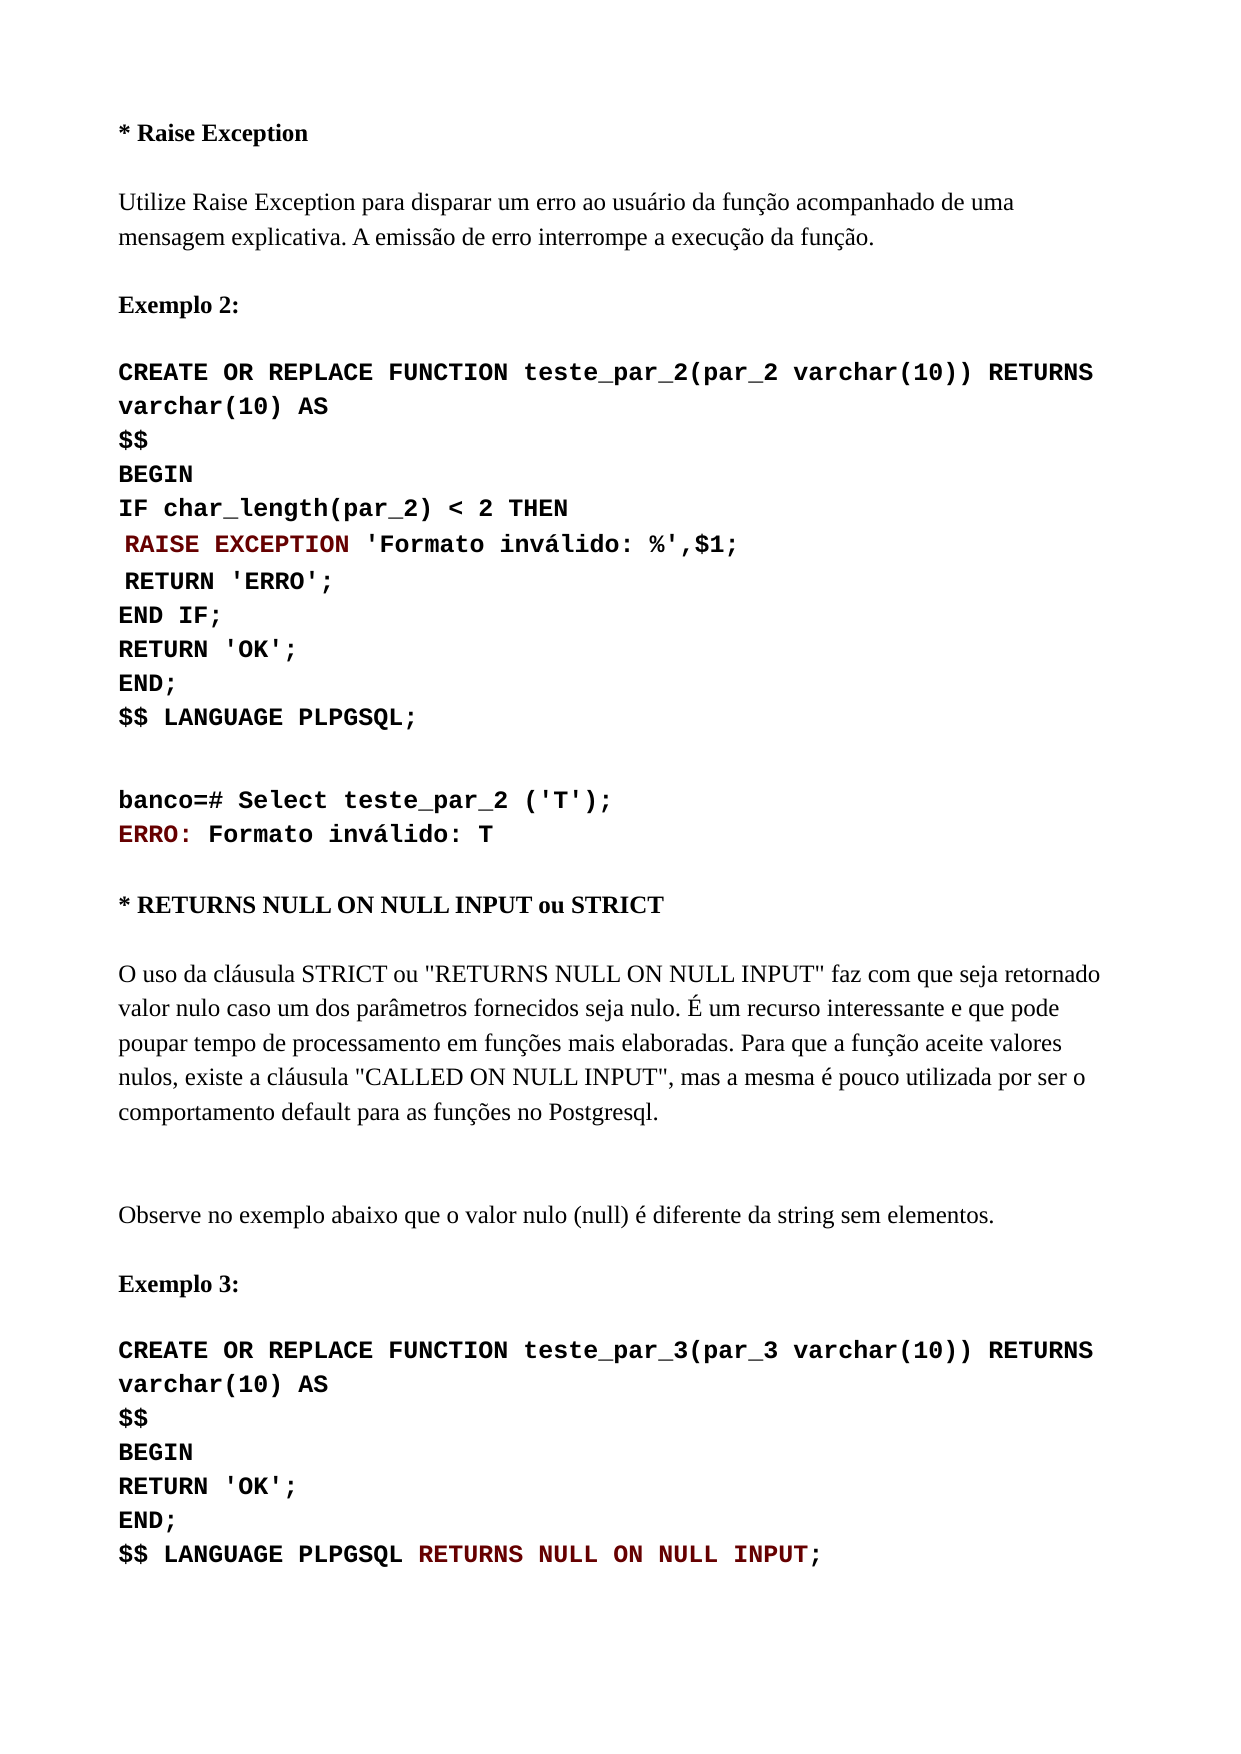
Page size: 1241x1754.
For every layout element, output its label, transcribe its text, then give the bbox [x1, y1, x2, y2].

text ERRO: Formato inválido: T * RETURNS NULL ON NULL INPUT ou STRICT O uso da cláusula STRICT ou "RETURNS NULL ON NULL INPUT" faz com que seja retornado valor nulo caso um dos parâmetros fornecidos seja nulo. É um recurso interessante e que pode poupar tempo de processamento em funções mais elaboradas. Para que a função aceite valores nulos, existe a cláusula "CALLED ON NULL INPUT", mas a mesma é pouco utilizada por ser o comportamento default para as funções no Postgresql. Observe no exemplo abaixo que o valor nulo (null) é diferente da string sem elementos. Exemplo 3: CREATE OR REPLACE FUNCTION teste_par_3(par_3 varchar(10)) RETURNS varchar(10) AS $$ BEGIN RETURN 'OK'; END; $$ LANGUAGE PLPGSQL RETURNS NULL ON NULL INPUT; [118, 821, 1122, 1604]
text * Raise Exception Utilize Raise Exception para disparar um erro ao usuário da função acompanhado de uma mensagem explicativa. A emissão de erro interrompe a execução da função. Exemplo 2: CREATE OR REPLACE FUNCTION teste_par_2(par_2 varchar(10)) RETURNS varchar(10) AS $$ BEGIN IF char_length(par_2) < 2 THEN RAISE EXCEPTION 'Formato inválido: %',$1; RETURN 'ERRO'; END IF; RETURN 'OK'; END; $$ LANGUAGE PLPGSQL; [118, 118, 1122, 767]
text banco=# Select teste_par_2 ('T'); [118, 787, 1122, 816]
